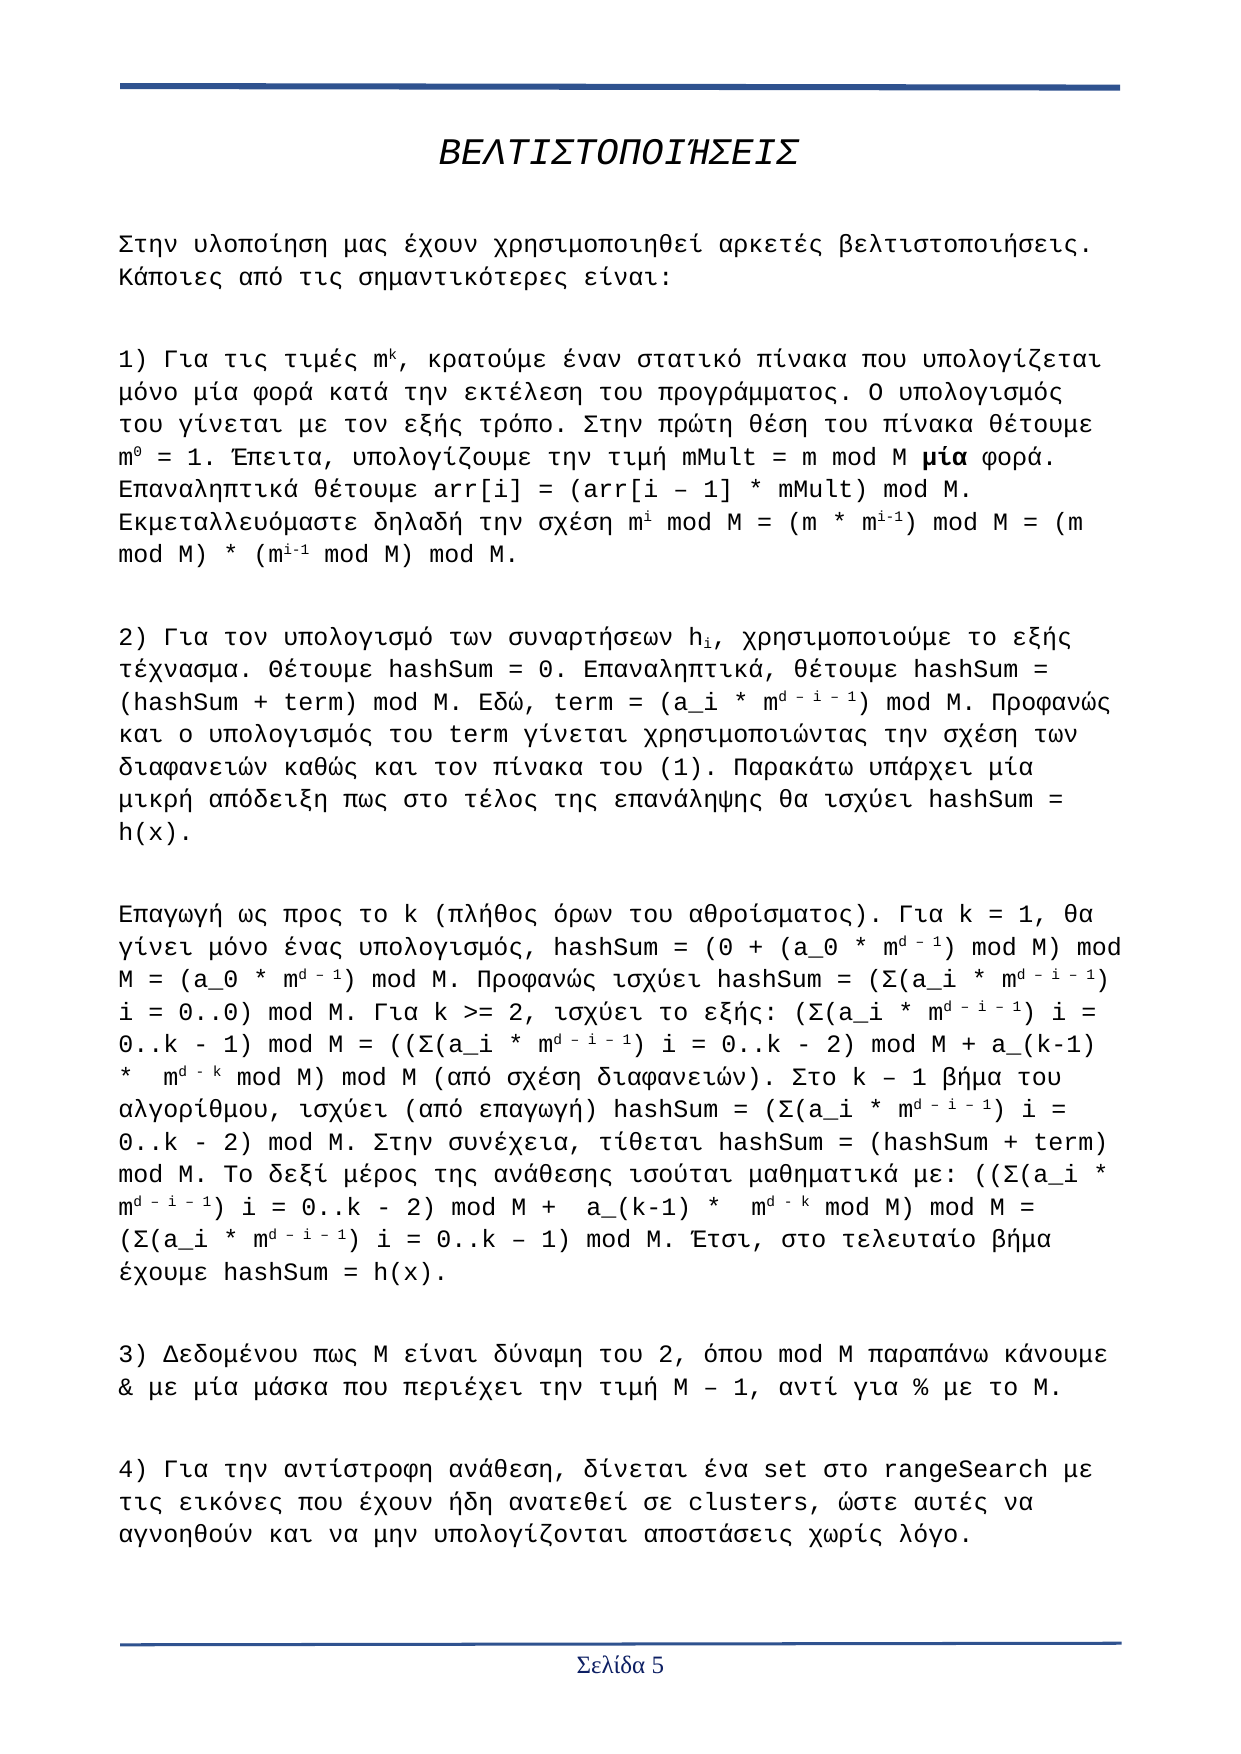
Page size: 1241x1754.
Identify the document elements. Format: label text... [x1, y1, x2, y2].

text 3) Δεδομένου πως M είναι δύναμη του 2, όπου mod M παραπάνω κάνουμε & με μία μάσκα που περιέχει την τιμή M – 1, αντί για % με το Μ. [118, 1342, 1122, 1403]
text 4) Για την αντίστροφη ανάθεση, δίνεται ένα set στο rangeSearch με τις εικόνες που έχουν ήδη ανατεθεί σε clusters, ώστε αυτές να αγνοηθούν και να μην υπολογίζονται αποστάσεις χωρίς λόγο. [118, 1457, 1122, 1550]
text 1) Για τις τιμές mk, κρατούμε έναν στατικό πίνακα που υπολογίζεται μόνο μία φορά κατά την εκτέλεση του προγράμματος. Ο υπολογισμός του γίνεται με τον εξής τρόπο. Στην πρώτη θέση του πίνακα θέτουμε m0 = 1. Έπειτα, υπολογίζουμε την τιμή mMult = m mod M μία φορά. Επαναληπτικά θέτουμε arr[i] = (arr[i – 1] * mMult) mod M. Εκμεταλλευόμαστε δηλαδή την σχέση mi mod M = (m * mi-1) mod M = (m mod M) * (mi-1 mod M) mod M. [118, 347, 1122, 570]
text ΒΕΛΤΙΣΤΟΠΟΙΉΣΕΙΣ [118, 133, 1122, 176]
text Στην υλοποίηση μας έχουν χρησιμοποιηθεί αρκετές βελτιστοποιήσεις. Κάποιες από τις σημαντικότερες είναι: [118, 232, 1122, 293]
text Επαγωγή ως προς το k (πλήθος όρων του αθροίσματος). Για k = 1, θα γίνει μόνο ένας υπολογισμός, hashSum = (0 + (a_0 * md – 1) mod M) mod M = (a_0 * md – 1) mod M. Προφανώς ισχύει hashSum = (Σ(a_i * md – i – 1) i = 0..0) mod M. Για k >= 2, ισχύει το εξής: (Σ(a_i * md – i – 1) i = 0..k - 1) mod M = ((Σ(a_i * md – i – 1) i = 0..k - 2) mod M + a_(k-1) * md - k mod M) mod M (από σχέση διαφανειών). Στο k – 1 βήμα του αλγορίθμου, ισχύει (από επαγωγή) hashSum = (Σ(a_i * md – i – 1) i = 0..k - 2) mod M. Στην συνέχεια, τίθεται hashSum = (hashSum + term) mod M. Το δεξί μέρος της ανάθεσης ισούται μαθηματικά με: ((Σ(a_i * md – i – 1) i = 0..k - 2) mod M + a_(k-1) * md - k mod M) mod M = (Σ(a_i * md – i – 1) i = 0..k – 1) mod M. Έτσι, στο τελευταίο βήμα έχουμε hashSum = h(x). [118, 902, 1122, 1288]
text 2) Για τον υπολογισμό των συναρτήσεων hi, χρησιμοποιούμε το εξής τέχνασμα. Θέτουμε hashSum = 0. Επαναληπτικά, θέτουμε hashSum = (hashSum + term) mod M. Εδώ, term = (a_i * md – i – 1) mod M. Προφανώς και ο υπολογισμός του term γίνεται χρησιμοποιώντας την σχέση των διαφανειών καθώς και τον πίνακα του (1). Παρακάτω υπάρχει μία μικρή απόδειξη πως στο τέλος της επανάληψης θα ισχύει hashSum = h(x). [118, 624, 1122, 848]
